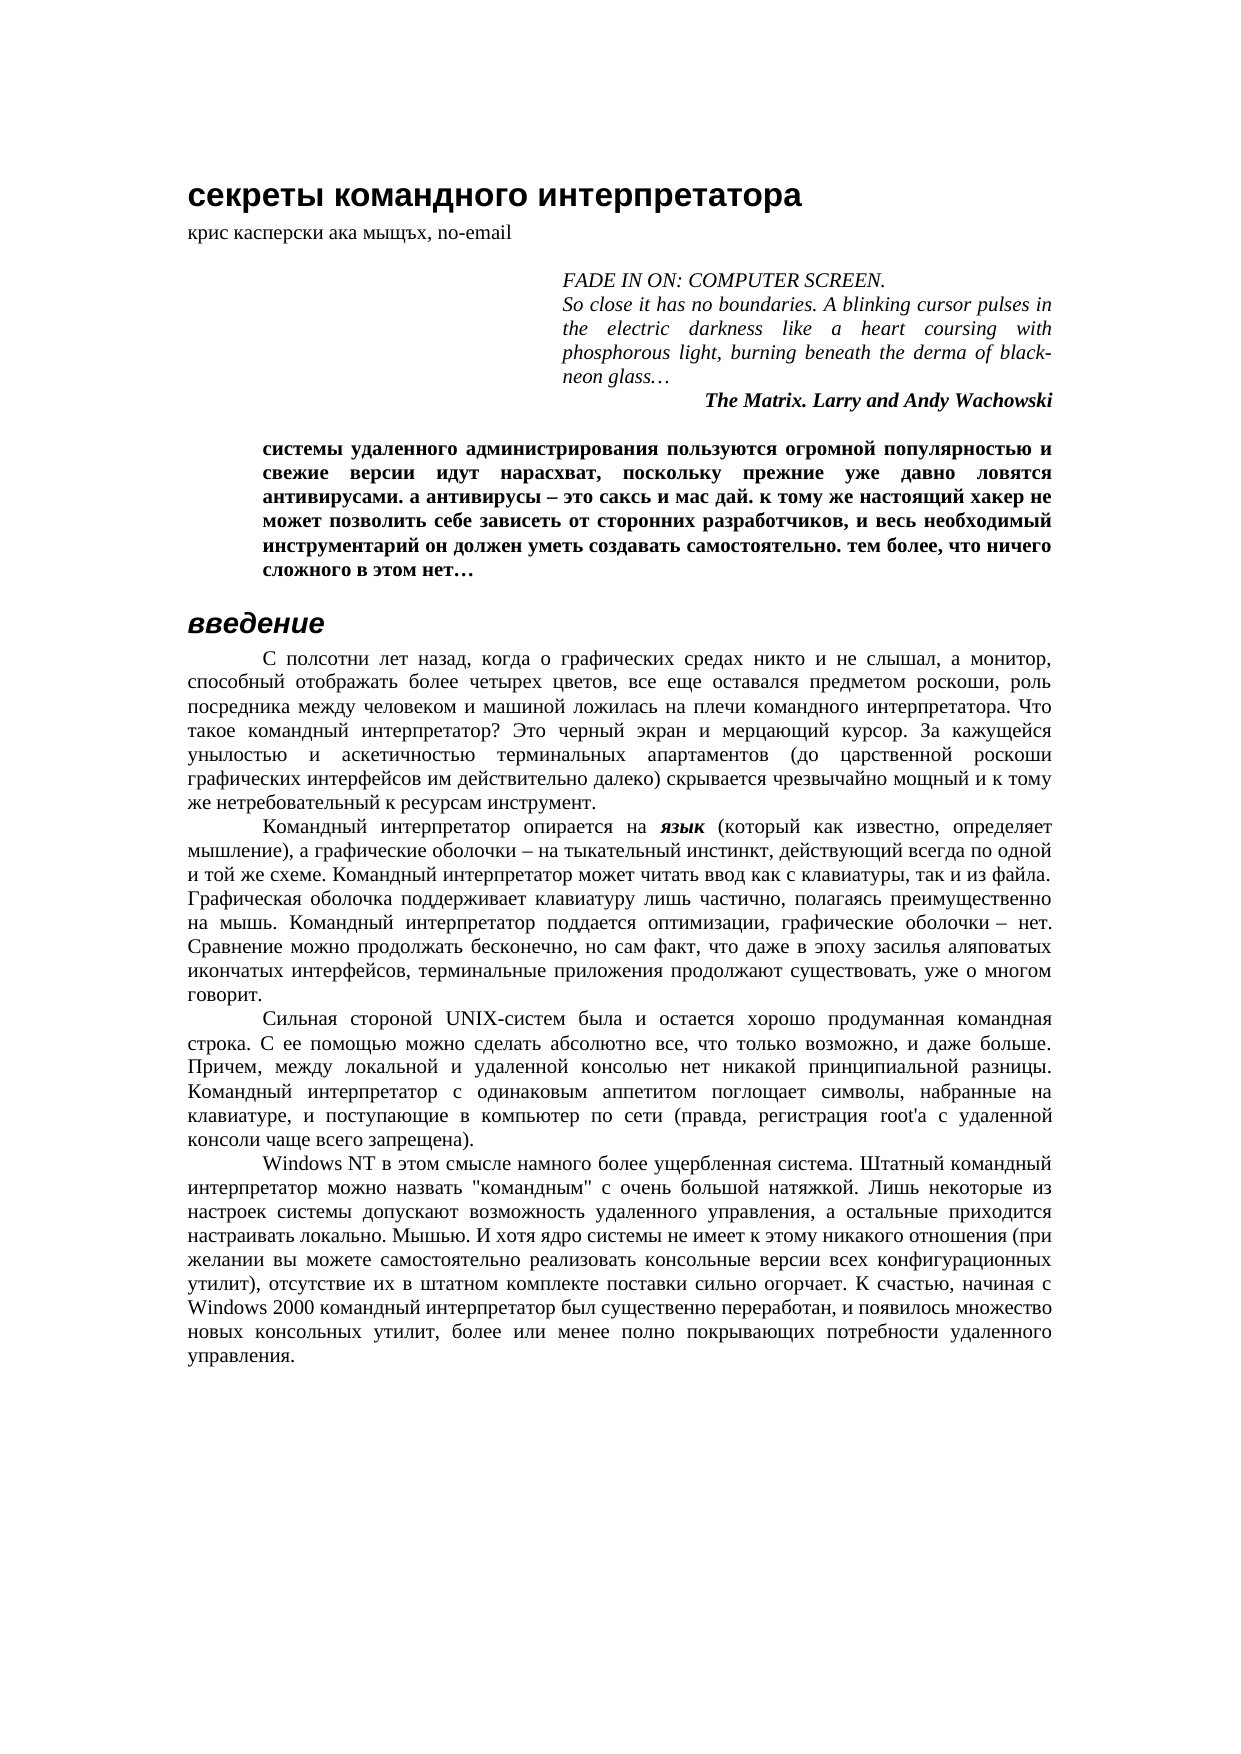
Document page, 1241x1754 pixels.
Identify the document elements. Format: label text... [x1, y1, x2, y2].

subtitle секреты командного интерпретатора [187, 175, 1053, 213]
text крис касперски ака мыщъх, no-email [187, 220, 1053, 244]
text Сильная стороной UNIX-систем была и остается хорошо продуманная командная строка. С ее помощью можно сделать абсолютно все, что только возможно, и даже больше. Причем, между локальной и удаленной консолью нет никакой принципиальной разницы. Командный интерпретатор с одинаковым аппетитом поглощает символы, набранные на клавиатуре, и поступающие в компьютер по сети (правда, регистрация root'а с удаленной консоли чаще всего запрещена). [187, 1006, 1053, 1151]
text The Matrix. Larry and Andy Wachowski [562, 388, 1053, 412]
text FADE IN ON: COMPUTER SCREEN. [562, 268, 1053, 292]
text Windows NT в этом смысле намного более ущербленная система. Штатный командный интерпретатор можно назвать "командным" с очень большой натяжкой. Лишь некоторые из настроек системы допускают возможность удаленного управления, а остальные приходится настраивать локально. Мышью. И хотя ядро системы не имеет к этому никакого отношения (при желании вы можете самостоятельно реализовать консольные версии всех конфигурационных утилит), отсутствие их в штатном комплекте поставки сильно огорчает. К счастью, начиная с Windows 2000 командный интерпретатор был существенно переработан, и появилось множество новых консольных утилит, более или менее полно покрывающих потребности удаленного управления. [187, 1151, 1053, 1367]
subtitle введение [187, 606, 1053, 639]
text So close it has no boundaries. A blinking cursor pulses in the electric darkness like a heart coursing with phosphorous light, burning beneath the derma of black-neon glass… [562, 292, 1053, 388]
text системы удаленного администрирования пользуются огромной популярностью и свежие версии идут нарасхват, поскольку прежние уже давно ловятся антивирусами. а антивирусы – это саксь и мас дай. к тому же настоящий хакер не может позволить себе зависеть от сторонних разработчиков, и весь необходимый инструментарий он должен уметь создавать самостоятельно. тем более, что ничего сложного в этом нет… [262, 436, 1053, 581]
text Командный интерпретатор опирается на язык (который как известно, определяет мышление), а графические оболочки – на тыкательный инстинкт, действующий всегда по одной и той же схеме. Командный интерпретатор может читать ввод как с клавиатуры, так и из файла. Графическая оболочка поддерживает клавиатуру лишь частично, полагаясь преимущественно на мышь. Командный интерпретатор поддается оптимизации, графические оболочки – нет. Сравнение можно продолжать бесконечно, но сам факт, что даже в эпоху засилья аляповатых икончатых интерфейсов, терминальные приложения продолжают существовать, уже о многом говорит. [187, 814, 1053, 1006]
text С полсотни лет назад, когда о графических средах никто и не слышал, а монитор, способный отображать более четырех цветов, все еще оставался предметом роскоши, роль посредника между человеком и машиной ложилась на плечи командного интерпретатора. Что такое командный интерпретатор? Это черный экран и мерцающий курсор. За кажущейся унылостью и аскетичностью терминальных апартаментов (до царственной роскоши графических интерфейсов им действительно далеко) скрывается чрезвычайно мощный и к тому же нетребовательный к ресурсам инструмент. [187, 645, 1053, 814]
